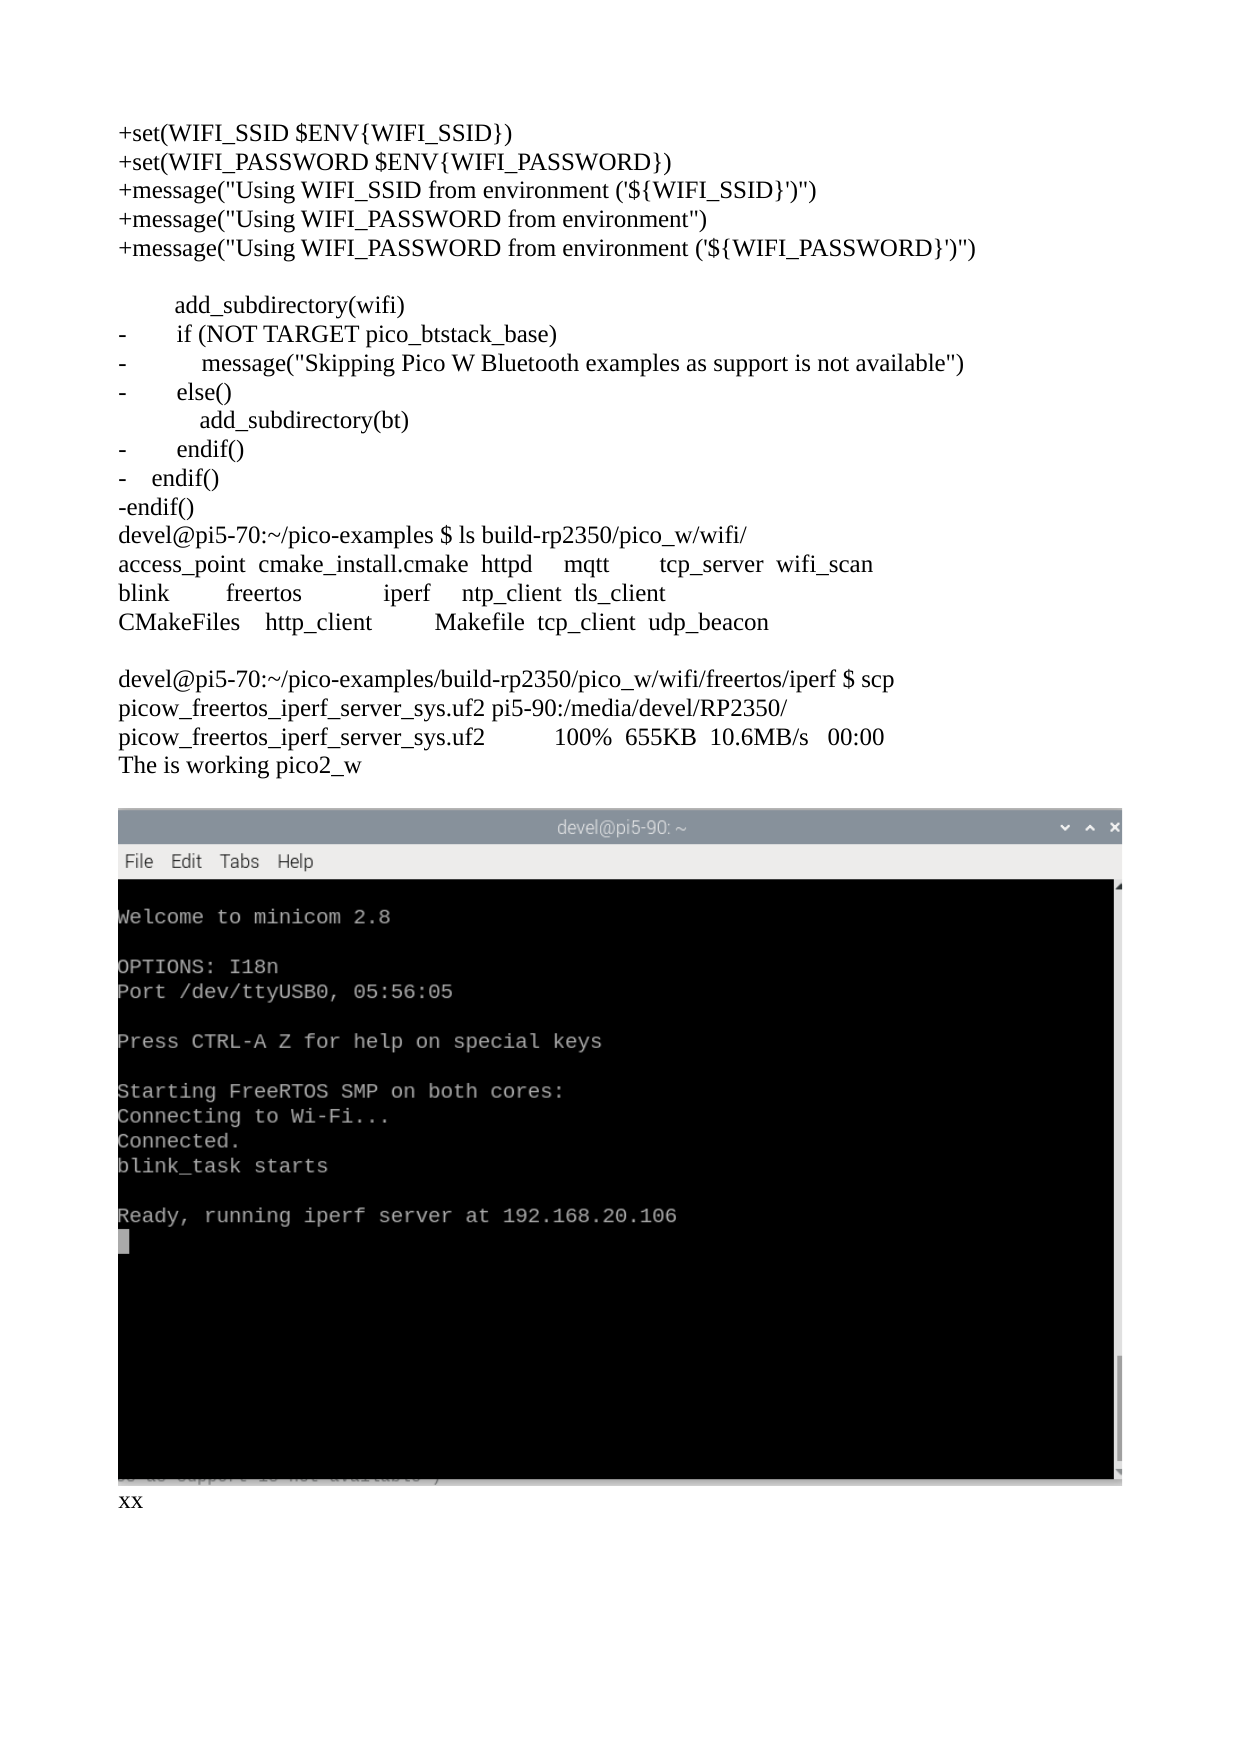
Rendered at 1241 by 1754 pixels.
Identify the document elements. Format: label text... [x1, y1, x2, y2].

text +message("Using WIFI_SSID from environment ('${WIFI_SSID}')") [118, 176, 1122, 204]
text - endif() [118, 463, 1122, 492]
text +set(WIFI_PASSWORD $ENV{WIFI_PASSWORD}) [118, 147, 1122, 176]
text +message("Using WIFI_PASSWORD from environment ('${WIFI_PASSWORD}')") [118, 233, 1122, 262]
text devel@pi5-70:~/pico-examples/build-rp2350/pico_w/wifi/freertos/iperf $ scp picow_freertos_iperf_server_sys.uf2 pi5-90:/media/devel/RP2350/ [118, 664, 1122, 722]
text +set(WIFI_SSID $ENV{WIFI_SSID}) [118, 118, 1122, 147]
text The is working pico2_w [118, 751, 1122, 779]
text access_point cmake_install.cmake httpd mqtt tcp_server wifi_scan [118, 549, 1122, 578]
text devel@pi5-70:~/pico-examples $ ls build-rp2350/pico_w/wifi/ [118, 521, 1122, 549]
text - endif() [118, 434, 1122, 463]
text xx [118, 1486, 1122, 1514]
text add_subdirectory(wifi) [118, 291, 1122, 319]
text add_subdirectory(bt) [118, 406, 1122, 434]
text +message("Using WIFI_PASSWORD from environment") [118, 204, 1122, 233]
text CMakeFiles http_client Makefile tcp_client udp_beacon [118, 607, 1122, 636]
text -endif() [118, 492, 1122, 521]
text - if (NOT TARGET pico_btstack_base) [118, 319, 1122, 348]
text picow_freertos_iperf_server_sys.uf2 100% 655KB 10.6MB/s 00:00 [118, 722, 1122, 751]
text - else() [118, 377, 1122, 406]
text - message("Skipping Pico W Bluetooth examples as support is not available") [118, 348, 1122, 377]
text blink freertos iperf ntp_client tls_client [118, 578, 1122, 607]
picture [118, 808, 1123, 1486]
